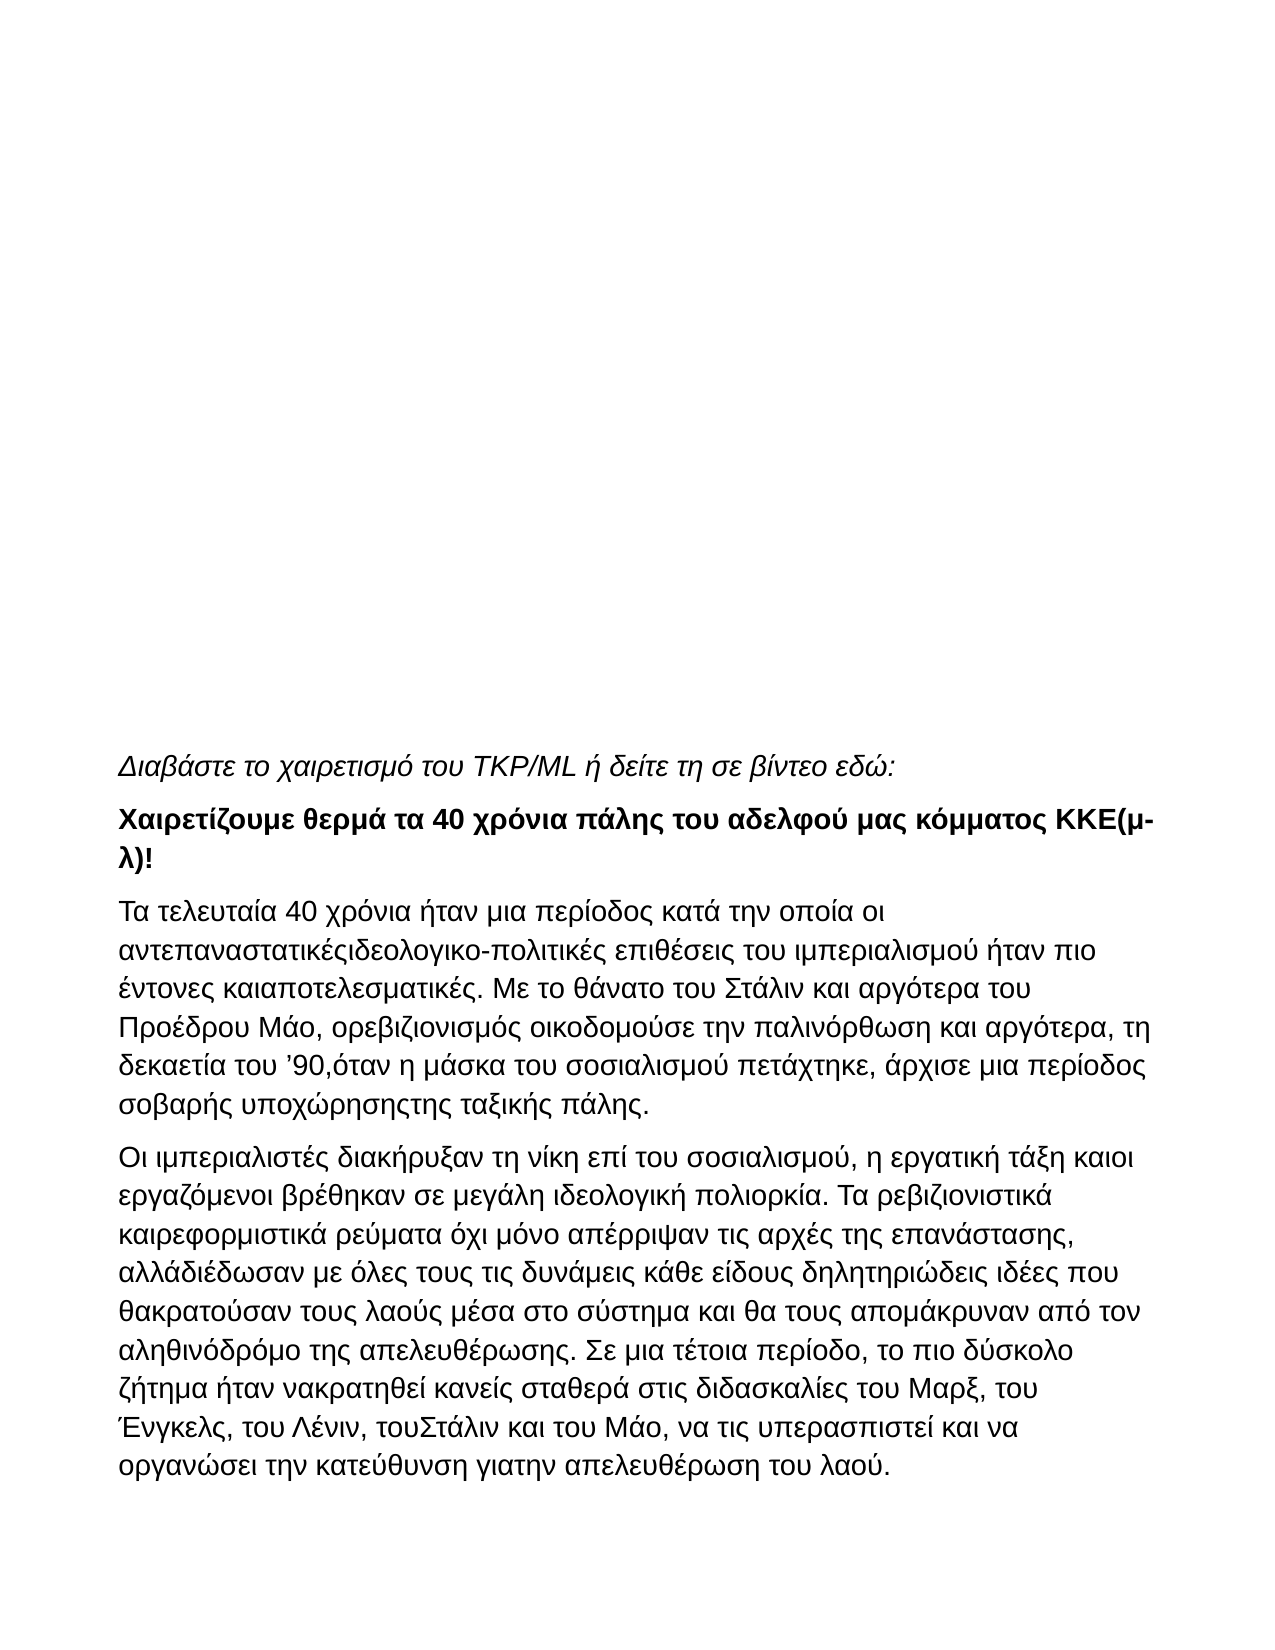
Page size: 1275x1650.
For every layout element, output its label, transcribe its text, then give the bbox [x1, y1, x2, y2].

text Διαβάστε το χαιρετισμό του TKP/ML ή δείτε τη σε βίντεο εδώ: [118, 749, 1157, 783]
text Οι ιμπεριαλιστές διακήρυξαν τη νίκη επί του σοσιαλισμού, η εργατική τάξη καιοι εργαζόμενοι βρέθηκαν σε μεγάλη ιδεολογική πολιορκία. Τα ρεβιζιονιστικά καιρεφορμιστικά ρεύματα όχι μόνο απέρριψαν τις αρχές της επανάστασης, αλλάδιέδωσαν με όλες τους τις δυνάμεις κάθε είδους δηλητηριώδεις ιδέες που θακρατούσαν τους λαούς μέσα στο σύστημα και θα τους απομάκρυναν από τον αληθινόδρόμο της απελευθέρωσης. Σε μια τέτοια περίοδο, το πιο δύσκολο ζήτημα ήταν νακρατηθεί κανείς σταθερά στις διδασκαλίες του Μαρξ, του Ένγκελς, του Λένιν, τουΣτάλιν και του Μάο, να τις υπερασπιστεί και να οργανώσει την κατεύθυνση γιατην απελευθέρωση του λαού. [118, 1140, 1157, 1482]
text Χαιρετίζουμε θερμά τα 40 χρόνια πάλης του αδελφού μας κόμματος ΚΚΕ(μ-λ)! [118, 802, 1157, 874]
text Τα τελευταία 40 χρόνια ήταν μια περίοδος κατά την οποία οι αντεπαναστατικέςιδεολογικο-πολιτικές επιθέσεις του ιμπεριαλισμού ήταν πιο έντονες καιαποτελεσματικές. Με το θάνατο του Στάλιν και αργότερα του Προέδρου Μάο, ορεβιζιονισμός οικοδομούσε την παλινόρθωση και αργότερα, τη δεκαετία του ’90,όταν η μάσκα του σοσιαλισμού πετάχτηκε, άρχισε μια περίοδος σοβαρής υποχώρησηςτης ταξικής πάλης. [118, 894, 1157, 1120]
